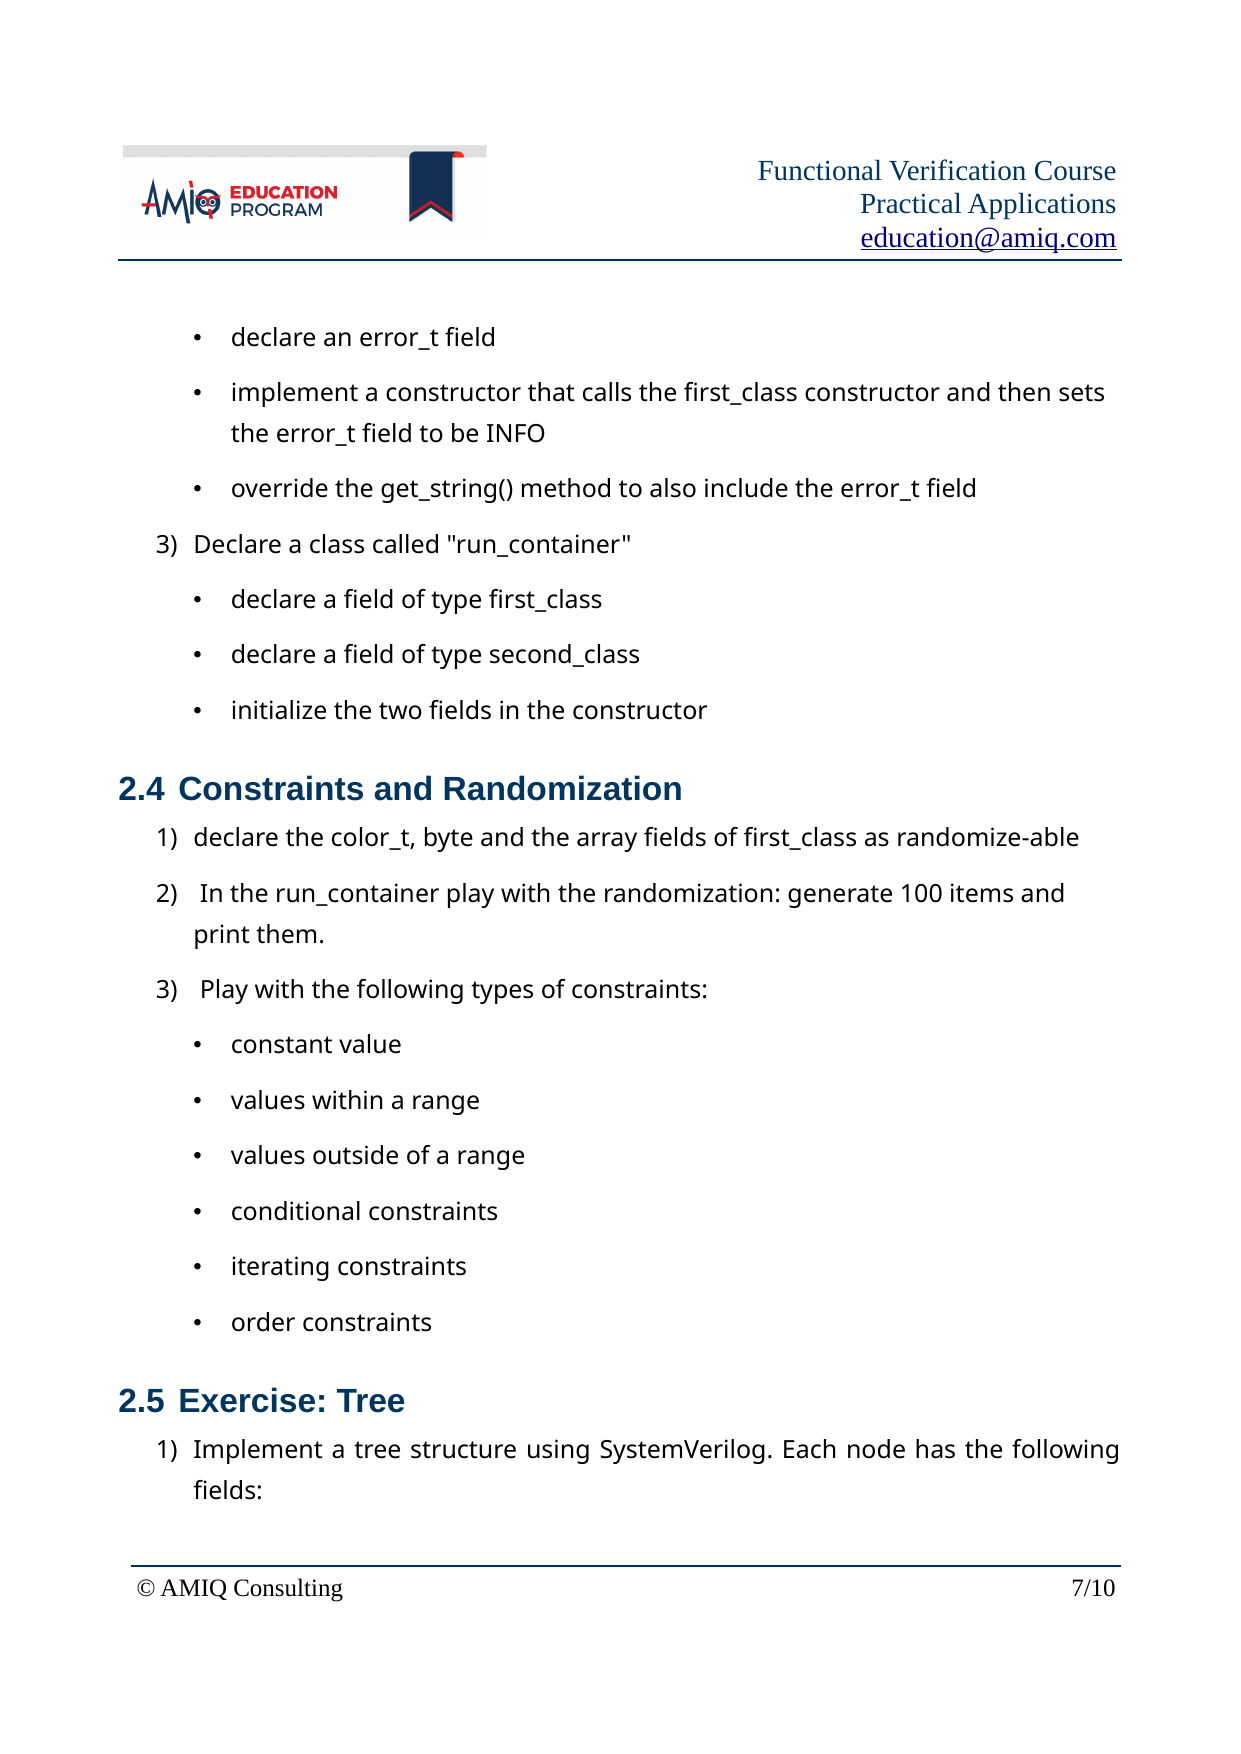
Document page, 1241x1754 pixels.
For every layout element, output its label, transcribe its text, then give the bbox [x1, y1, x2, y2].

list values within a range [193, 1082, 1122, 1117]
list declare an error_t field [193, 319, 1122, 353]
list Declare a class called "run_container" [156, 526, 1122, 560]
list order constraints [193, 1304, 1122, 1338]
list Implement a tree structure using SystemVerilog. Each node has the following fields: [156, 1432, 1122, 1506]
list implement a constructor that calls the first_class constructor and then sets the error_t field to be INFO [193, 375, 1122, 449]
list declare a field of type first_class [193, 582, 1122, 616]
list values outside of a range [193, 1138, 1122, 1172]
list initialize the two fields in the constructor [193, 693, 1122, 727]
list Play with the following types of constraints: [156, 972, 1122, 1006]
subtitle Constraints and Randomization [118, 769, 1122, 807]
list override the get_string() method to also include the error_t field [193, 471, 1122, 505]
list In the run_container play with the randomization: generate 100 items and print them. [156, 875, 1122, 950]
list declare the color_t, byte and the array fields of first_class as randomize-able [156, 820, 1122, 854]
list constant value [193, 1027, 1122, 1061]
list iterating constraints [193, 1249, 1122, 1283]
picture [122, 145, 487, 241]
list declare a field of type second_class [193, 637, 1122, 671]
list conditional constraints [193, 1193, 1122, 1227]
subtitle Exercise: Tree [118, 1380, 1122, 1419]
